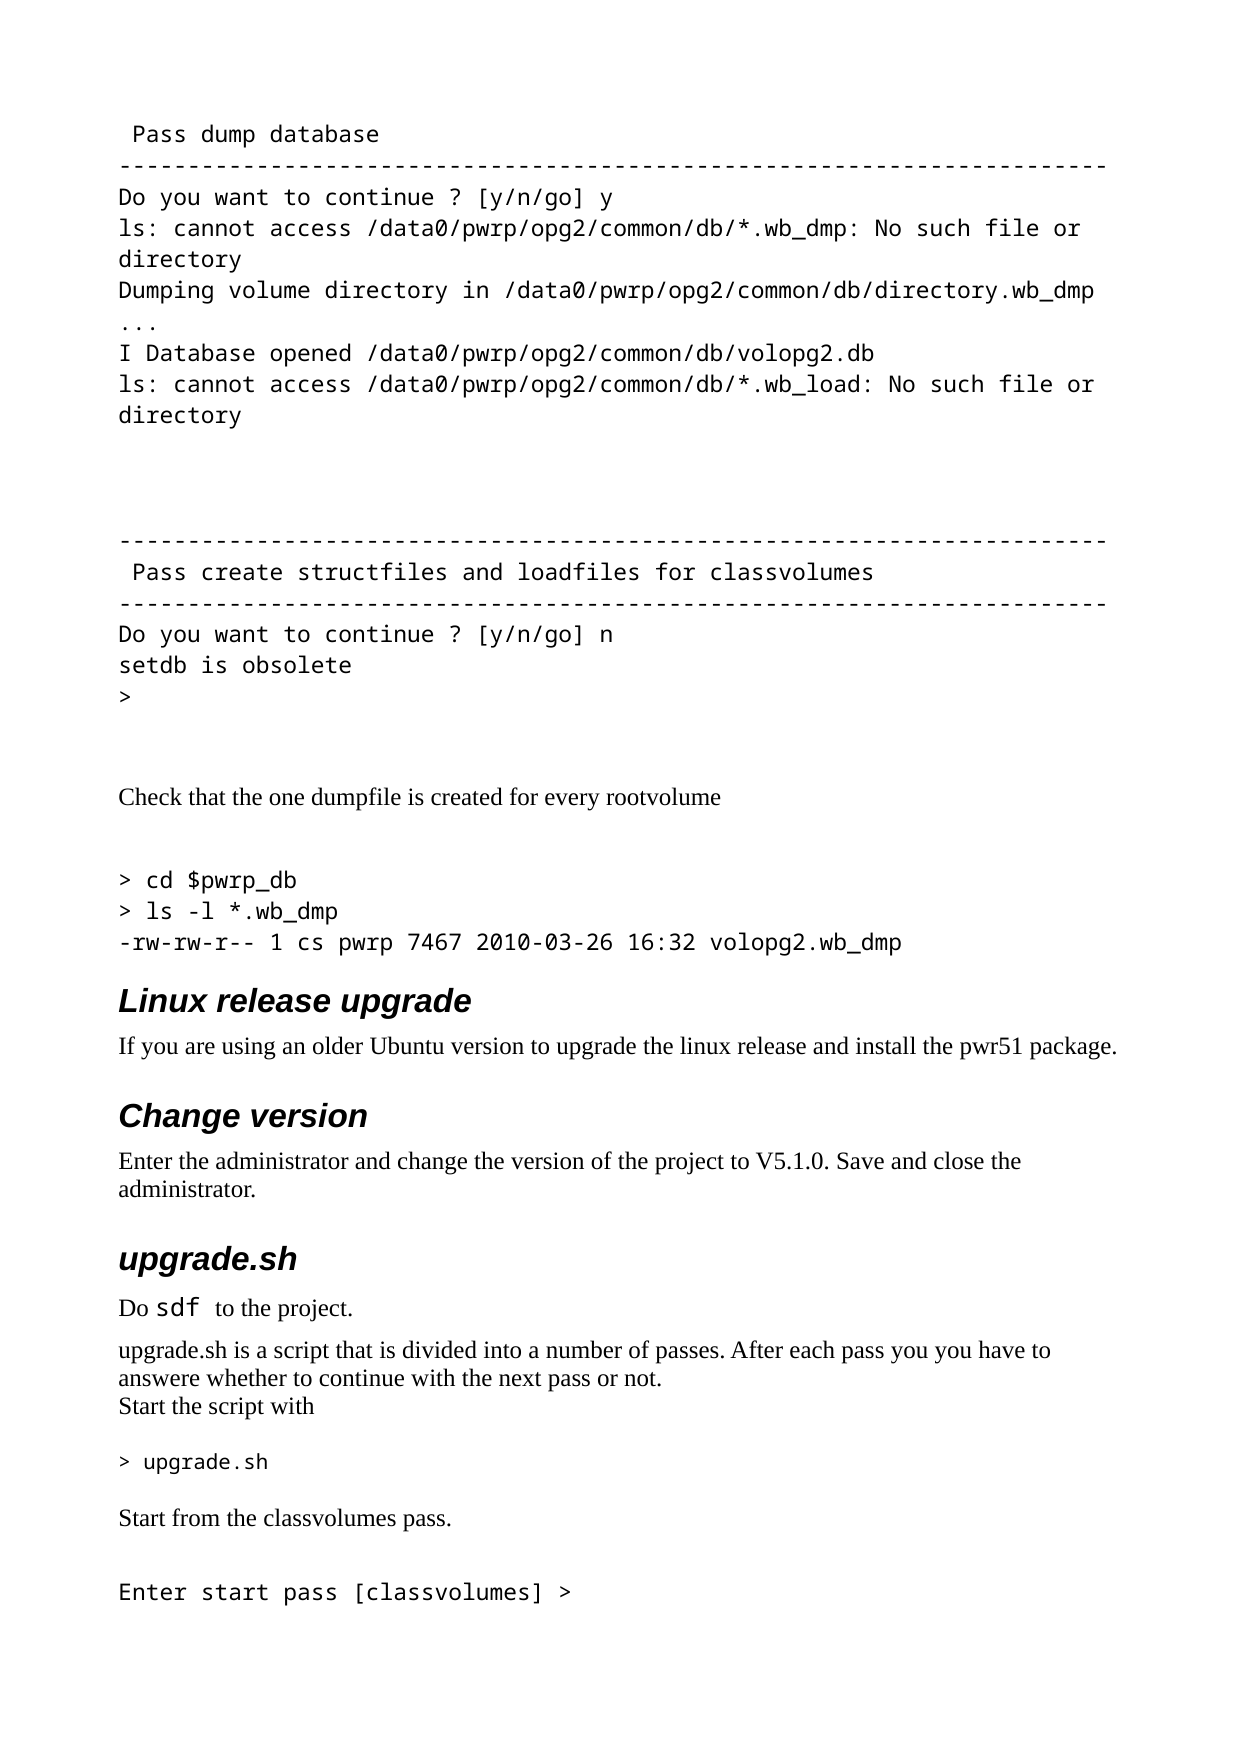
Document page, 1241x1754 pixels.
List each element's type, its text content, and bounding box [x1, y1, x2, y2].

text ------------------------------------------------------------------------ [118, 524, 1122, 556]
text > cd $pwrp_db [118, 864, 1122, 895]
text Check that the one dumpfile is created for every rootvolume [118, 783, 1122, 811]
text Do you want to continue ? [y/n/go] n [118, 618, 1122, 649]
subtitle upgrade.sh [118, 1240, 1122, 1277]
text > [118, 681, 1122, 712]
text > ls -l *.wb_dmp [118, 895, 1122, 926]
text -rw-rw-r-- 1 cs pwrp 7467 2010-03-26 16:32 volopg2.wb_dmp [118, 926, 1122, 957]
text ls: cannot access /data0/pwrp/opg2/common/db/*.wb_load: No such file or directory [118, 368, 1122, 431]
text ------------------------------------------------------------------------ [118, 587, 1122, 618]
text setdb is obsolete [118, 649, 1122, 681]
text ... [118, 306, 1122, 337]
subtitle Change version [118, 1097, 1122, 1135]
text I Database opened /data0/pwrp/opg2/common/db/volopg2.db [118, 337, 1122, 368]
text ------------------------------------------------------------------------ [118, 149, 1122, 181]
text If you are using an older Ubuntu version to upgrade the linux release and install the pwr51 package. [118, 1032, 1122, 1060]
text upgrade.sh is a script that is divided into a number of passes. After each pass you you have to answere whether to continue with the next pass or not. [118, 1337, 1122, 1392]
text Dumping volume directory in /data0/pwrp/opg2/common/db/directory.wb_dmp [118, 274, 1122, 306]
subtitle Linux release upgrade [118, 982, 1122, 1020]
text ls: cannot access /data0/pwrp/opg2/common/db/*.wb_dmp: No such file or directory [118, 212, 1122, 274]
text Do you want to continue ? [y/n/go] y [118, 181, 1122, 212]
text Pass create structfiles and loadfiles for classvolumes [118, 556, 1122, 587]
text Enter the administrator and change the version of the project to V5.1.0. Save and close the administrator. [118, 1147, 1122, 1203]
text Pass dump database [118, 118, 1122, 149]
text Do sdf to the project. [118, 1290, 1122, 1324]
text Start the script with [118, 1392, 1122, 1420]
text Start from the classvolumes pass. [118, 1504, 1122, 1532]
text > upgrade.sh [118, 1447, 1122, 1476]
text Enter start pass [classvolumes] > [118, 1576, 1122, 1607]
